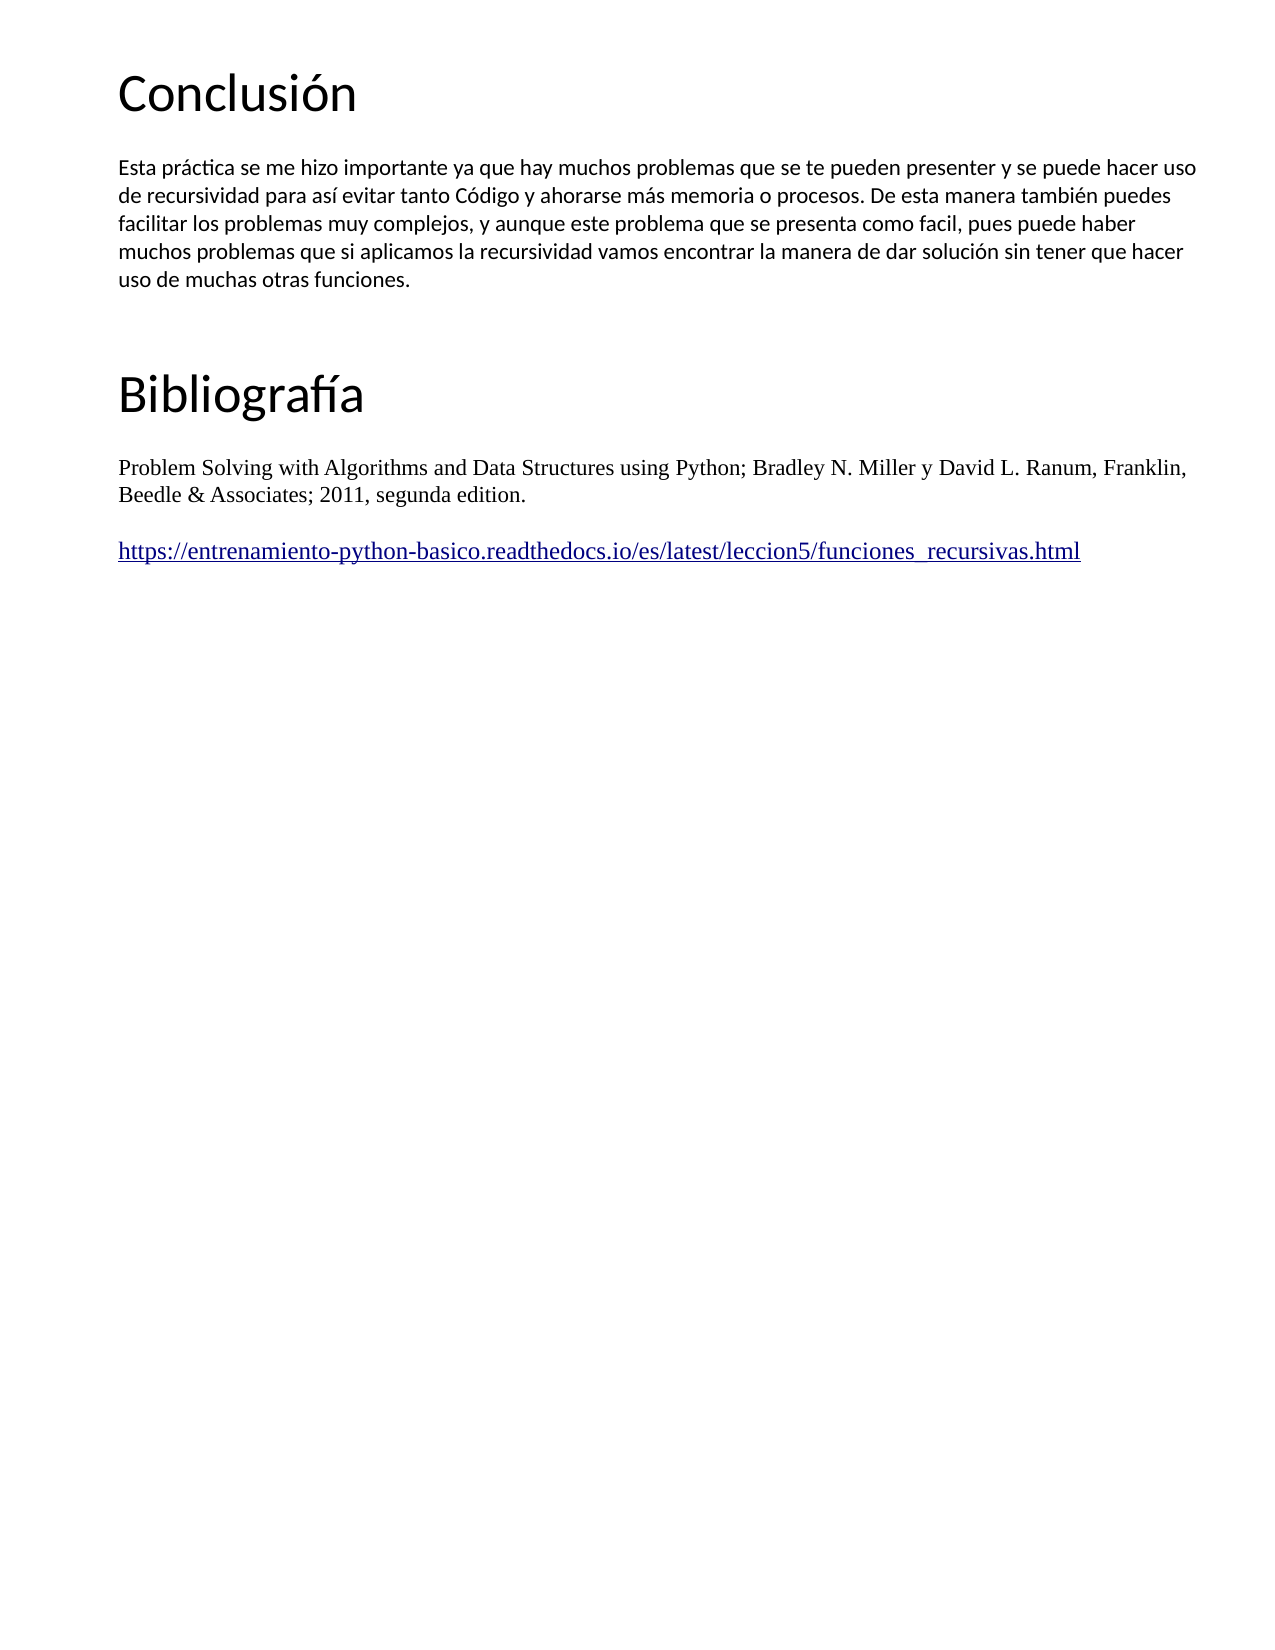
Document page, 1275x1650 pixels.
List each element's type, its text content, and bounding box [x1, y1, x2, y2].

text https://entrenamiento-python-basico.readthedocs.io/es/latest/leccion5/funciones_recursivas.html [118, 536, 1205, 565]
text Problem Solving with Algorithms and Data Structures using Python; Bradley N. Miller y David L. Ranum, Franklin, Beedle & Associates; 2011, segunda edition. [118, 454, 1205, 507]
text Esta práctica se me hizo importante ya que hay muchos problemas que se te pueden presenter y se puede hacer uso de recursividad para así evitar tanto Código y ahorarse más memoria o procesos. De esta manera también puedes facilitar los problemas muy complejos, y aunque este problema que se presenta como facil, pues puede haber muchos problemas que si aplicamos la recursividad vamos encontrar la manera de dar solución sin tener que hacer uso de muchas otras funciones. [118, 153, 1205, 293]
text Conclusión [118, 59, 1205, 125]
text Bibliografía [118, 359, 1205, 426]
